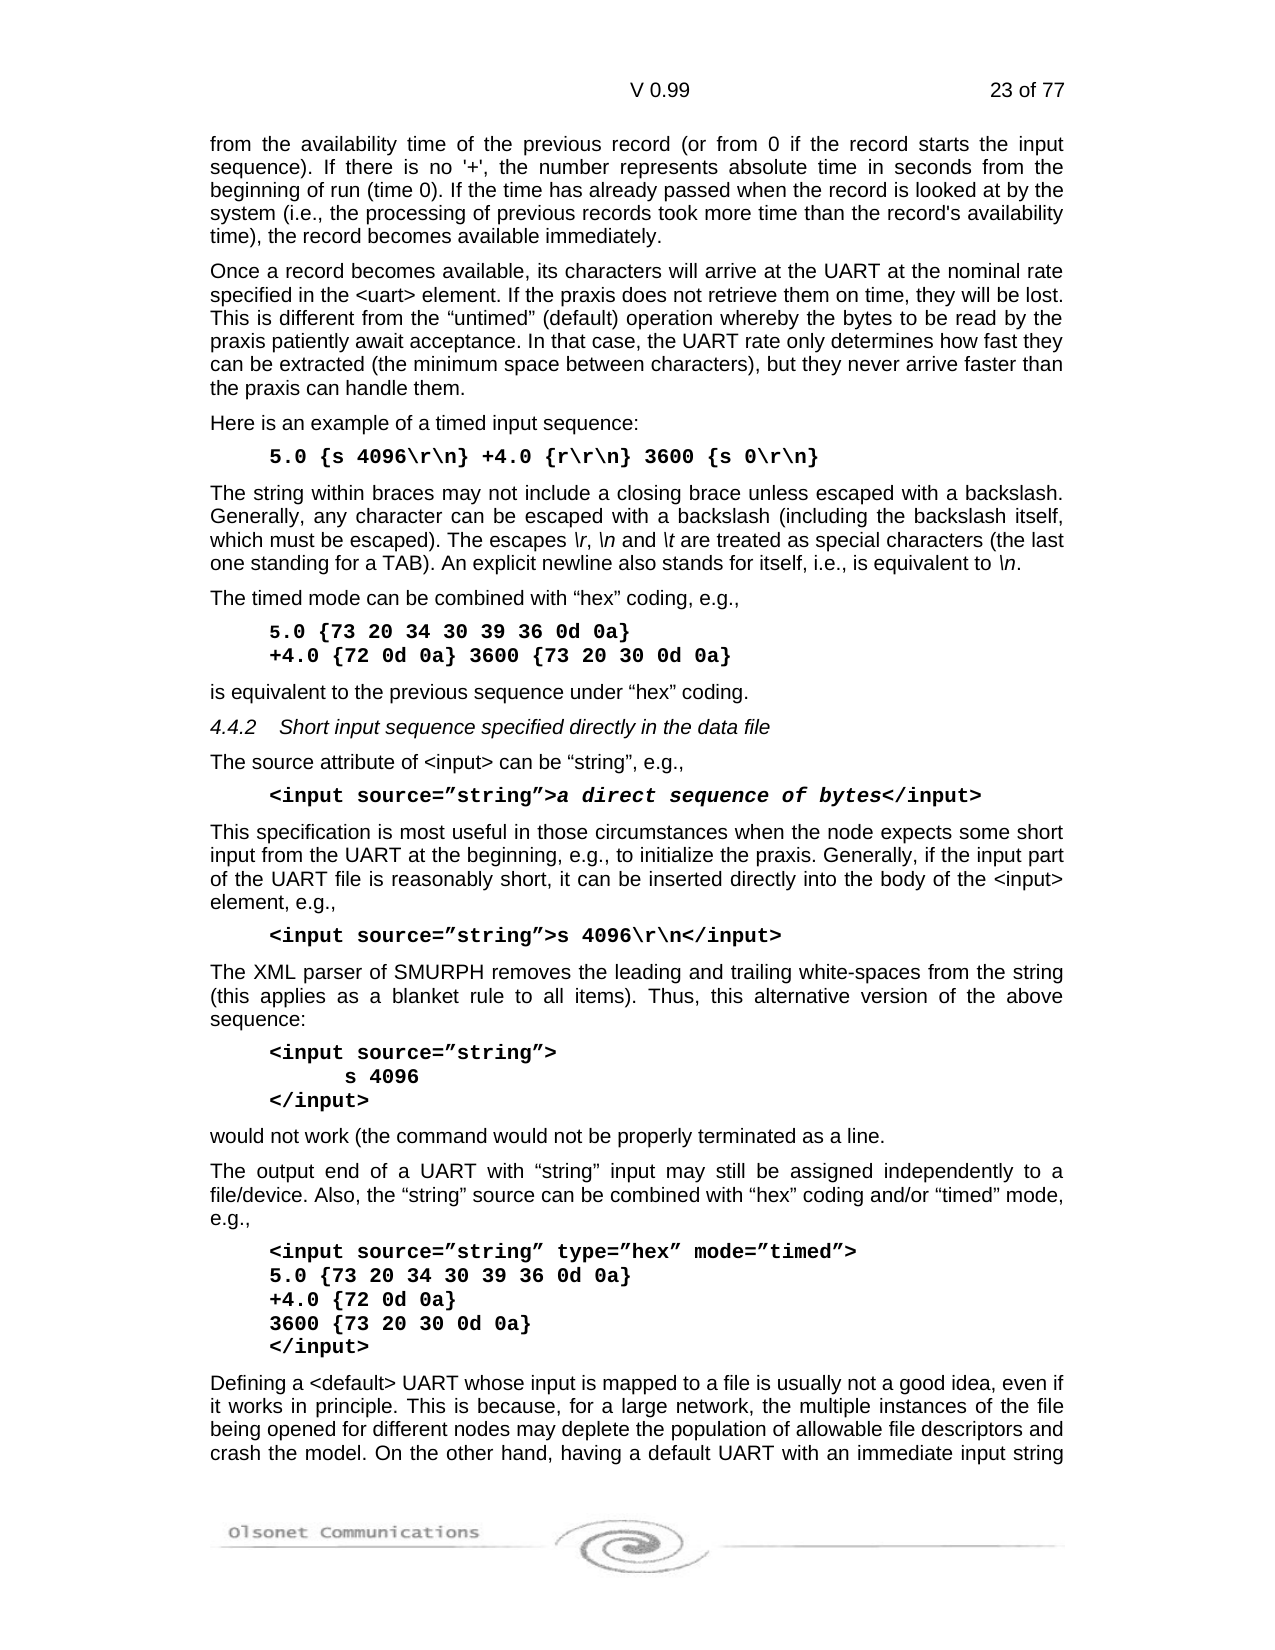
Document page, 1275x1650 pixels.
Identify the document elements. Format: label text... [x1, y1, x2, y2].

text The XML parser of SMURPH removes the leading and trailing white-spaces from the string (this applies as a blanket rule to all items). Thus, this alternative version of the above sequence: [210, 961, 1065, 1031]
text 5.0 {73 20 34 30 39 36 0d 0a} [269, 621, 1065, 645]
text The output end of a UART with “string” input may still be assigned independently to a file/device. Also, the “string” source can be combined with “hex” coding and/or “timed” mode, e.g., [210, 1160, 1065, 1230]
text +4.0 {72 0d 0a} [269, 1289, 1065, 1312]
text </input> [269, 1336, 1065, 1360]
text from the availability time of the previous record (or from 0 if the record starts the input sequence). If there is no '+', the number represents absolute time in seconds from the beginning of run (time 0). If the time has already passed when the record is looked at by the system (i.e., the processing of previous records took more time than the record's availability time), the record becomes available immediately. [210, 132, 1065, 248]
text Once a record becomes available, its characters will arrive at the UART at the nominal rate specified in the <uart> element. If the praxis does not retrieve them on time, they will be lost. This is different from the “untimed” (default) operation whereby the bytes to be read by the praxis patiently await acceptance. In that case, the UART rate only determines how fast they can be extracted (the minimum space between characters), but they never arrive faster than the praxis can handle them. [210, 260, 1065, 399]
text 5.0 {s 4096\r\n} +4.0 {r\r\n} 3600 {s 0\r\n} [269, 446, 1065, 470]
text 5.0 {73 20 34 30 39 36 0d 0a} [269, 1265, 1065, 1289]
picture [210, 1504, 1065, 1596]
text </input> [269, 1090, 1065, 1113]
text <input source=”string”>a direct sequence of bytes</input> [269, 785, 1065, 809]
text The string within braces may not include a closing brace unless escaped with a backslash. Generally, any character can be escaped with a backslash (including the backslash itself, which must be escaped). The escapes \r, \n and \t are treated as special characters (the last one standing for a TAB). An explicit newline also stands for itself, i.e., is equivalent to \n. [210, 482, 1065, 574]
text 3600 {73 20 30 0d 0a} [269, 1312, 1065, 1336]
text <input source=”string” type=”hex” mode=”timed”> [269, 1242, 1065, 1265]
subtitle Short input sequence specified directly in the data file [210, 715, 1065, 739]
text This specification is most useful in those circumstances when the node expects some short input from the UART at the beginning, e.g., to initialize the praxis. Generally, if the input part of the UART file is reasonably short, it can be inserted directly into the body of the <input> element, e.g., [210, 821, 1065, 914]
text The source attribute of <input> can be “string”, e.g., [210, 750, 1065, 774]
text s 4096 [269, 1066, 1065, 1090]
text <input source=”string”> [269, 1042, 1065, 1066]
text +4.0 {72 0d 0a} 3600 {73 20 30 0d 0a} [269, 645, 1065, 669]
text is equivalent to the previous sequence under “hex” coding. [210, 680, 1065, 704]
text Defining a <default> UART whose input is mapped to a file is usually not a good idea, even if it works in principle. This is because, for a large network, the multiple instances of the file being opened for different nodes may deplete the population of allowable file descriptors and crash the model. On the other hand, having a default UART with an immediate input string [210, 1372, 1065, 1464]
text Here is an example of a timed input sequence: [210, 411, 1065, 434]
text would not work (the command would not be properly terminated as a line. [210, 1125, 1065, 1148]
text <input source=”string”>s 4096\r\n</input> [269, 926, 1065, 949]
text The timed mode can be combined with “hex” coding, e.g., [210, 586, 1065, 609]
